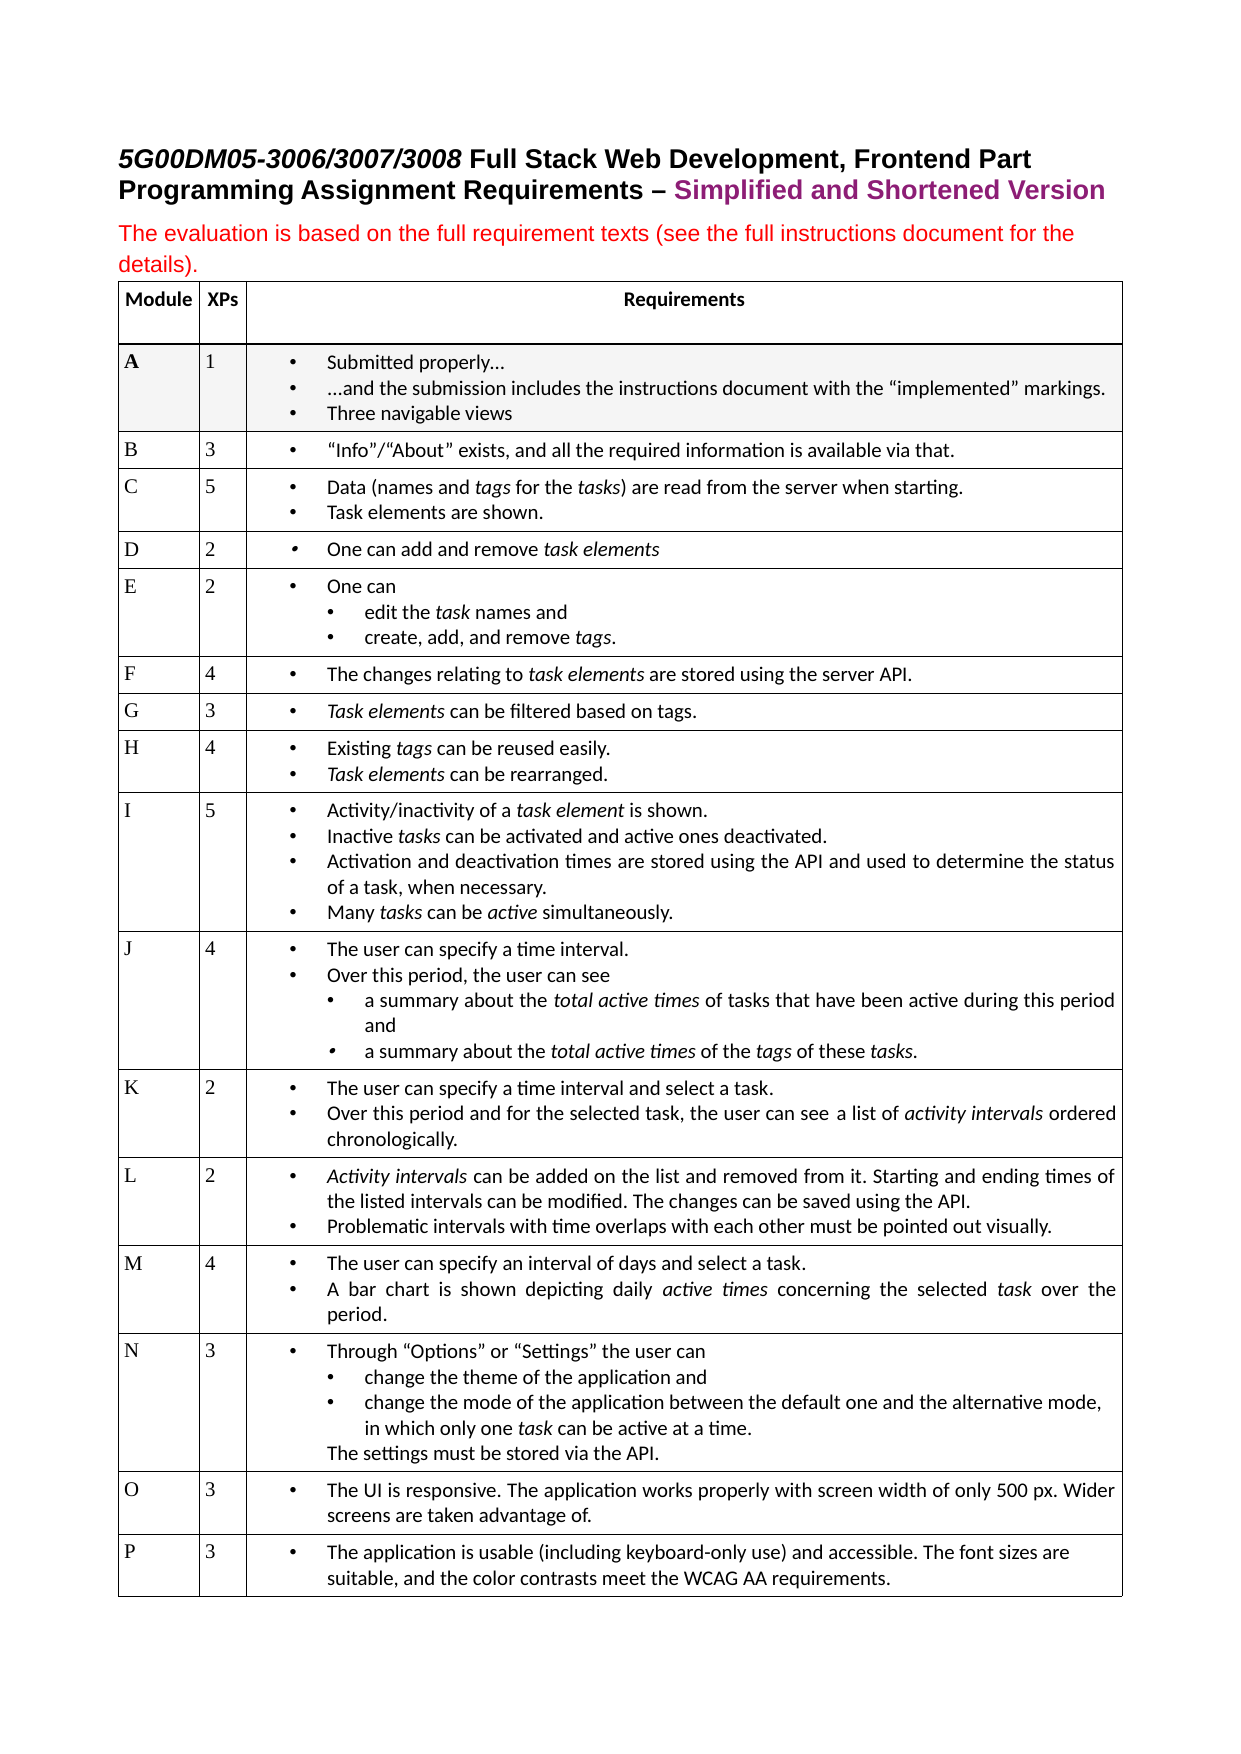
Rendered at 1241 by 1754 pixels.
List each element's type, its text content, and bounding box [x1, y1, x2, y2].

table_cell 3 [200, 694, 246, 729]
table_cell Submitted properly… ...and the submission includes the instructions document with the “implemented” markings. Three navigable views [247, 345, 1122, 431]
table_cell 4 [200, 1246, 246, 1333]
table_cell Activity intervals can be added on the list and removed from it. Starting and ending times of the listed intervals can be modified. The changes can be saved using the API. Problematic intervals with time overlaps with each other must be pointed out visually. [247, 1158, 1122, 1245]
table_cell 2 [200, 1158, 246, 1245]
table_cell C [119, 469, 199, 531]
table_header XPs [200, 282, 246, 343]
table_cell A [119, 345, 199, 431]
table_cell J [119, 932, 199, 1069]
table_cell Activity/inactivity of a task element is shown. Inactive tasks can be activated and active ones deactivated. Activation and deactivation times are stored using the API and used to determine the status of a task, when necessary. Many tasks can be active simultaneously. [247, 793, 1122, 931]
table_cell Existing tags can be reused easily. Task elements can be rearranged. [247, 731, 1122, 792]
table_cell The changes relating to task elements are stored using the server API. [247, 657, 1122, 692]
table_cell O [119, 1472, 199, 1534]
table_cell F [119, 657, 199, 692]
table_cell The application is usable (including keyboard-only use) and accessible. The font sizes are suitable, and the color contrasts meet the WCAG AA requirements. [247, 1535, 1122, 1596]
table_cell D [119, 532, 199, 568]
table_cell Through “Options” or “Settings” the user can change the theme of the application and change the mode of the application between the default one and the alternative mode, in which only one task can be active at a time. The settings must be stored via the API. [247, 1334, 1122, 1471]
table_cell G [119, 694, 199, 729]
table_cell Data (names and tags for the tasks) are read from the server when starting. Task elements are shown. [247, 469, 1122, 531]
table_cell 2 [200, 569, 246, 656]
table_cell Task elements can be filtered based on tags. [247, 694, 1122, 729]
table_cell The user can specify an interval of days and select a task. A bar chart is shown depicting daily active times concerning the selected task over the period. [247, 1246, 1122, 1333]
subtitle 5G00DM05-3006/3007/3008 Full Stack Web Development, Frontend Part Programming Assignment Requirements – Simplified and Shortened Version [118, 143, 1122, 205]
table_cell 3 [200, 1334, 246, 1471]
table_cell K [119, 1070, 199, 1157]
table_cell L [119, 1158, 199, 1245]
table_cell 3 [200, 1535, 246, 1596]
table_cell 3 [200, 432, 246, 468]
table_cell E [119, 569, 199, 656]
table_cell N [119, 1334, 199, 1471]
table_cell 4 [200, 932, 246, 1069]
table_cell H [119, 731, 199, 792]
text The evaluation is based on the full requirement texts (see the full instructions document for the details). [118, 220, 1122, 277]
table_cell B [119, 432, 199, 468]
table_cell One can edit the task names and create, add, and remove tags. [247, 569, 1122, 656]
table_cell 5 [200, 793, 246, 931]
table_cell 1 [200, 345, 246, 431]
table_cell P [119, 1535, 199, 1596]
table_cell M [119, 1246, 199, 1333]
table_cell I [119, 793, 199, 931]
table_cell 3 [200, 1472, 246, 1534]
table_cell One can add and remove task elements [247, 532, 1122, 568]
table_cell 2 [200, 532, 246, 568]
table_header Requirements [247, 282, 1122, 343]
table_cell The UI is responsive. The application works properly with screen width of only 500 px. Wider screens are taken advantage of. [247, 1472, 1122, 1534]
table_cell 5 [200, 469, 246, 531]
table_cell 4 [200, 657, 246, 692]
table_cell The user can specify a time interval. Over this period, the user can see a summary about the total active times of tasks that have been active during this period and a summary about the total active times of the tags of these tasks. [247, 932, 1122, 1069]
table_header Module [119, 282, 199, 343]
table_cell 2 [200, 1070, 246, 1157]
table_cell 4 [200, 731, 246, 792]
table_cell “Info”/“About” exists, and all the required information is available via that. [247, 432, 1122, 468]
table_cell The user can specify a time interval and select a task. Over this period and for the selected task, the user can see a list of activity intervals ordered chronologically. [247, 1070, 1122, 1157]
